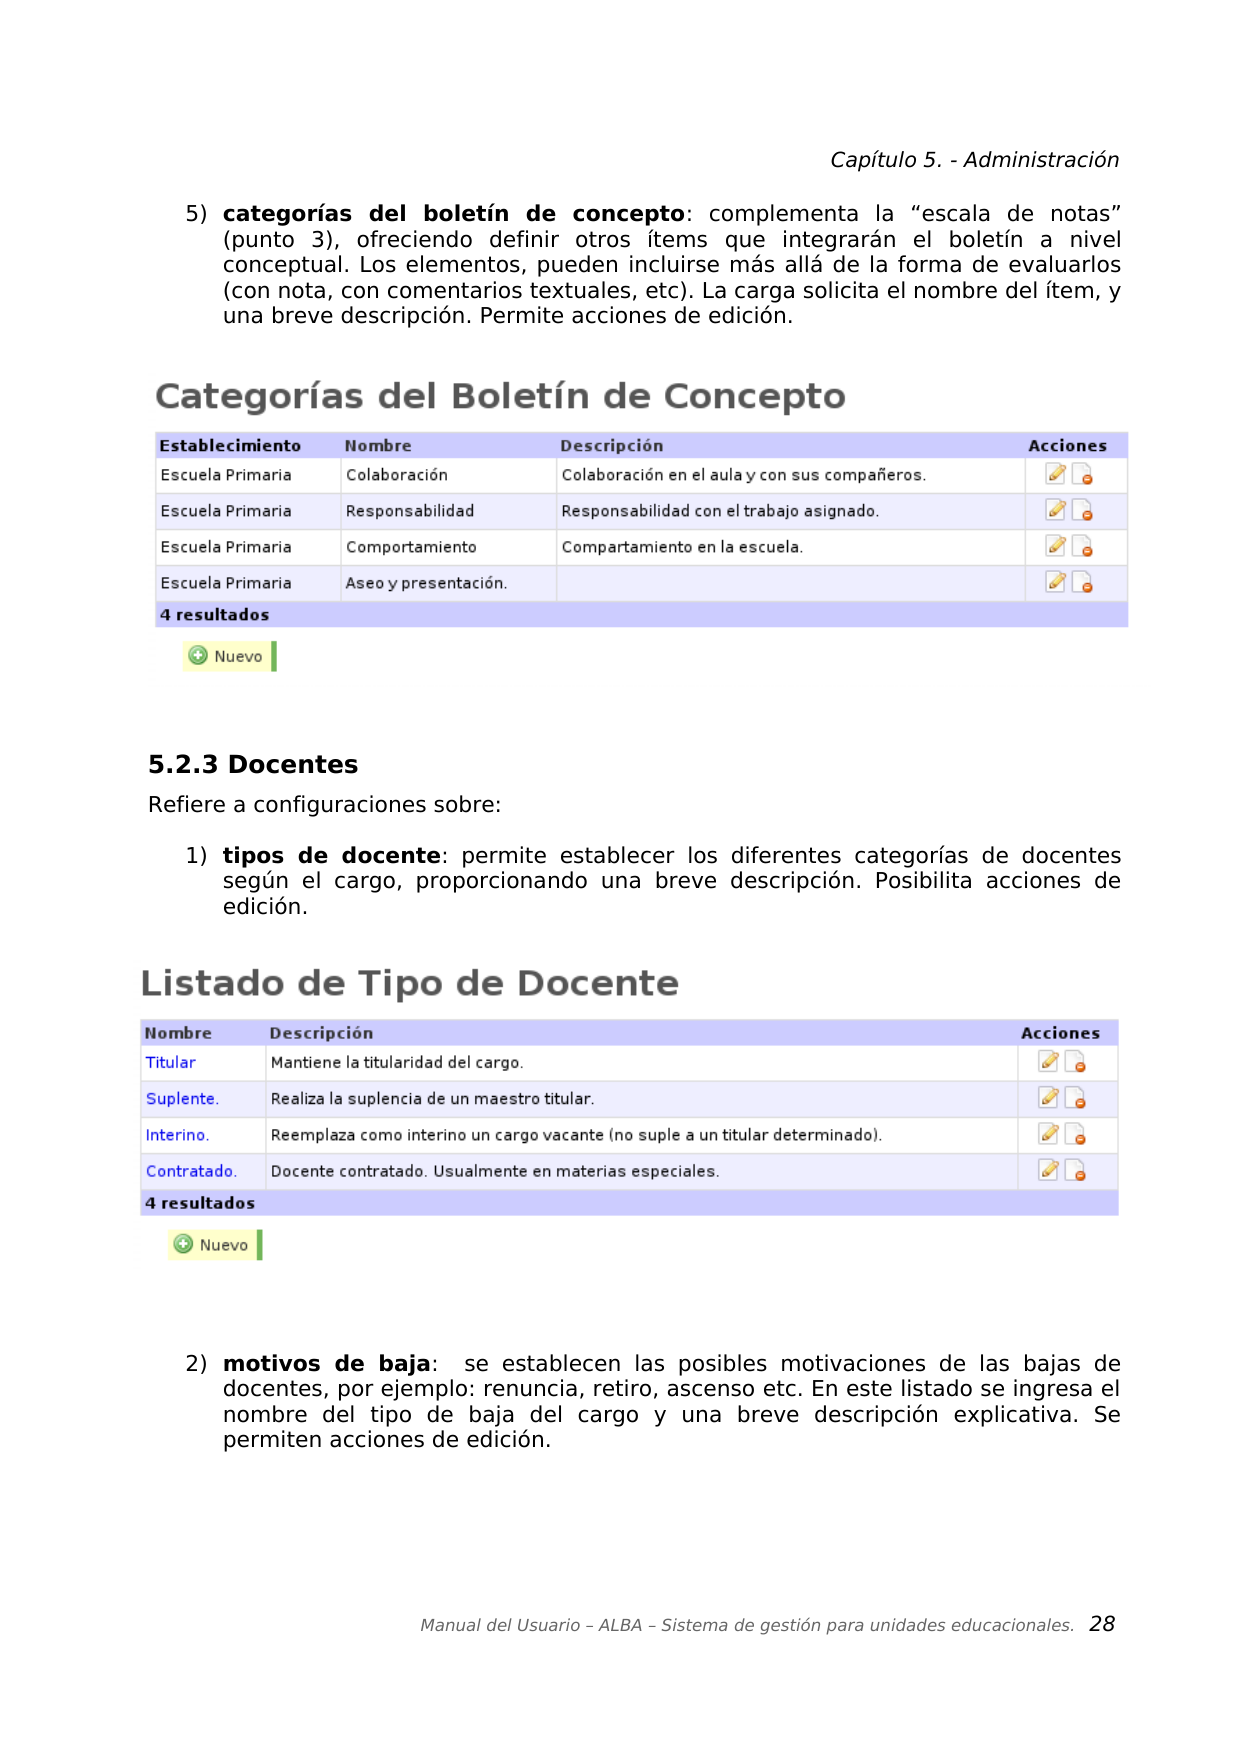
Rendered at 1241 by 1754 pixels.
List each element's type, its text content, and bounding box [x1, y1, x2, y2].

list motivos de baja: se establecen las posibles motivaciones de las bajas de docentes, por ejemplo: renuncia, retiro, ascenso etc. En este listado se ingresa el nombre del tipo de baja del cargo y una breve descripción explicativa. Se permiten acciones de edición. [185, 1351, 1122, 1453]
picture [147, 371, 1152, 687]
list tipos de docente: permite establecer los diferentes categorías de docentes según el cargo, proporcionando una breve descripción. Posibilita acciones de edición. [185, 843, 1122, 919]
subtitle 5.2.3 Docentes [148, 750, 1122, 779]
text Refiere a configuraciones sobre: [148, 792, 1122, 817]
picture [132, 958, 1137, 1273]
list categorías del boletín de concepto: complementa la “escala de notas” (punto 3), ofreciendo definir otros ítems que integrarán el boletín a nivel conceptual. Los elementos, pueden incluirse más allá de la forma de evaluarlos (con nota, con comentarios textuales, etc). La carga solicita el nombre del ítem, y una breve descripción. Permite acciones de edición. [185, 201, 1122, 329]
